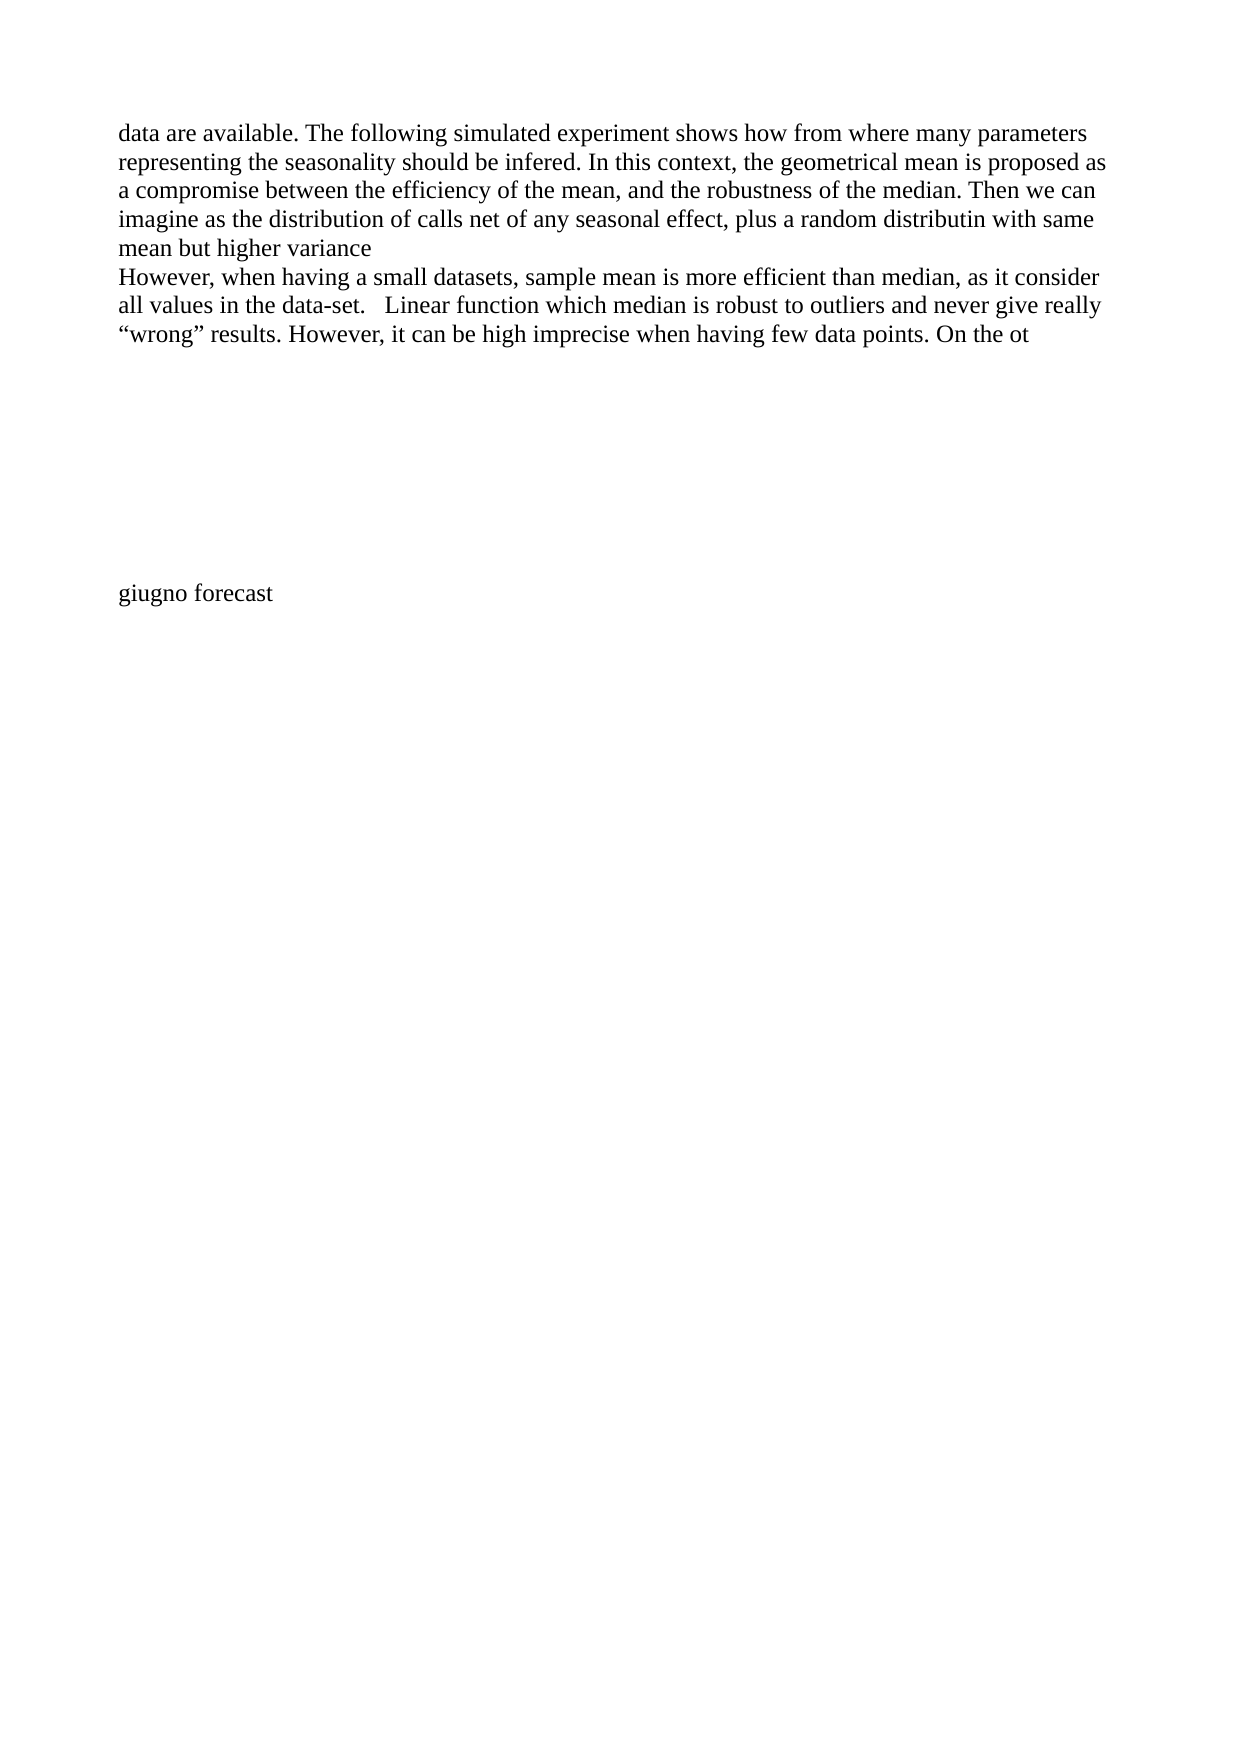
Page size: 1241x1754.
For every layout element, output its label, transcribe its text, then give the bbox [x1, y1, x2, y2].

text However, when having a small datasets, sample mean is more efficient than median, as it consider all values in the data-set. Linear function which median is robust to outliers and never give really “wrong” results. However, it can be high imprecise when having few data points. On the ot [118, 262, 1122, 348]
text giugno forecast [118, 578, 1122, 607]
text data are available. The following simulated experiment shows how from where many parameters representing the seasonality should be infered. In this context, the geometrical mean is proposed as a compromise between the efficiency of the mean, and the robustness of the median. Then we can imagine as the distribution of calls net of any seasonal effect, plus a random distributin with same mean but higher variance [118, 118, 1122, 262]
